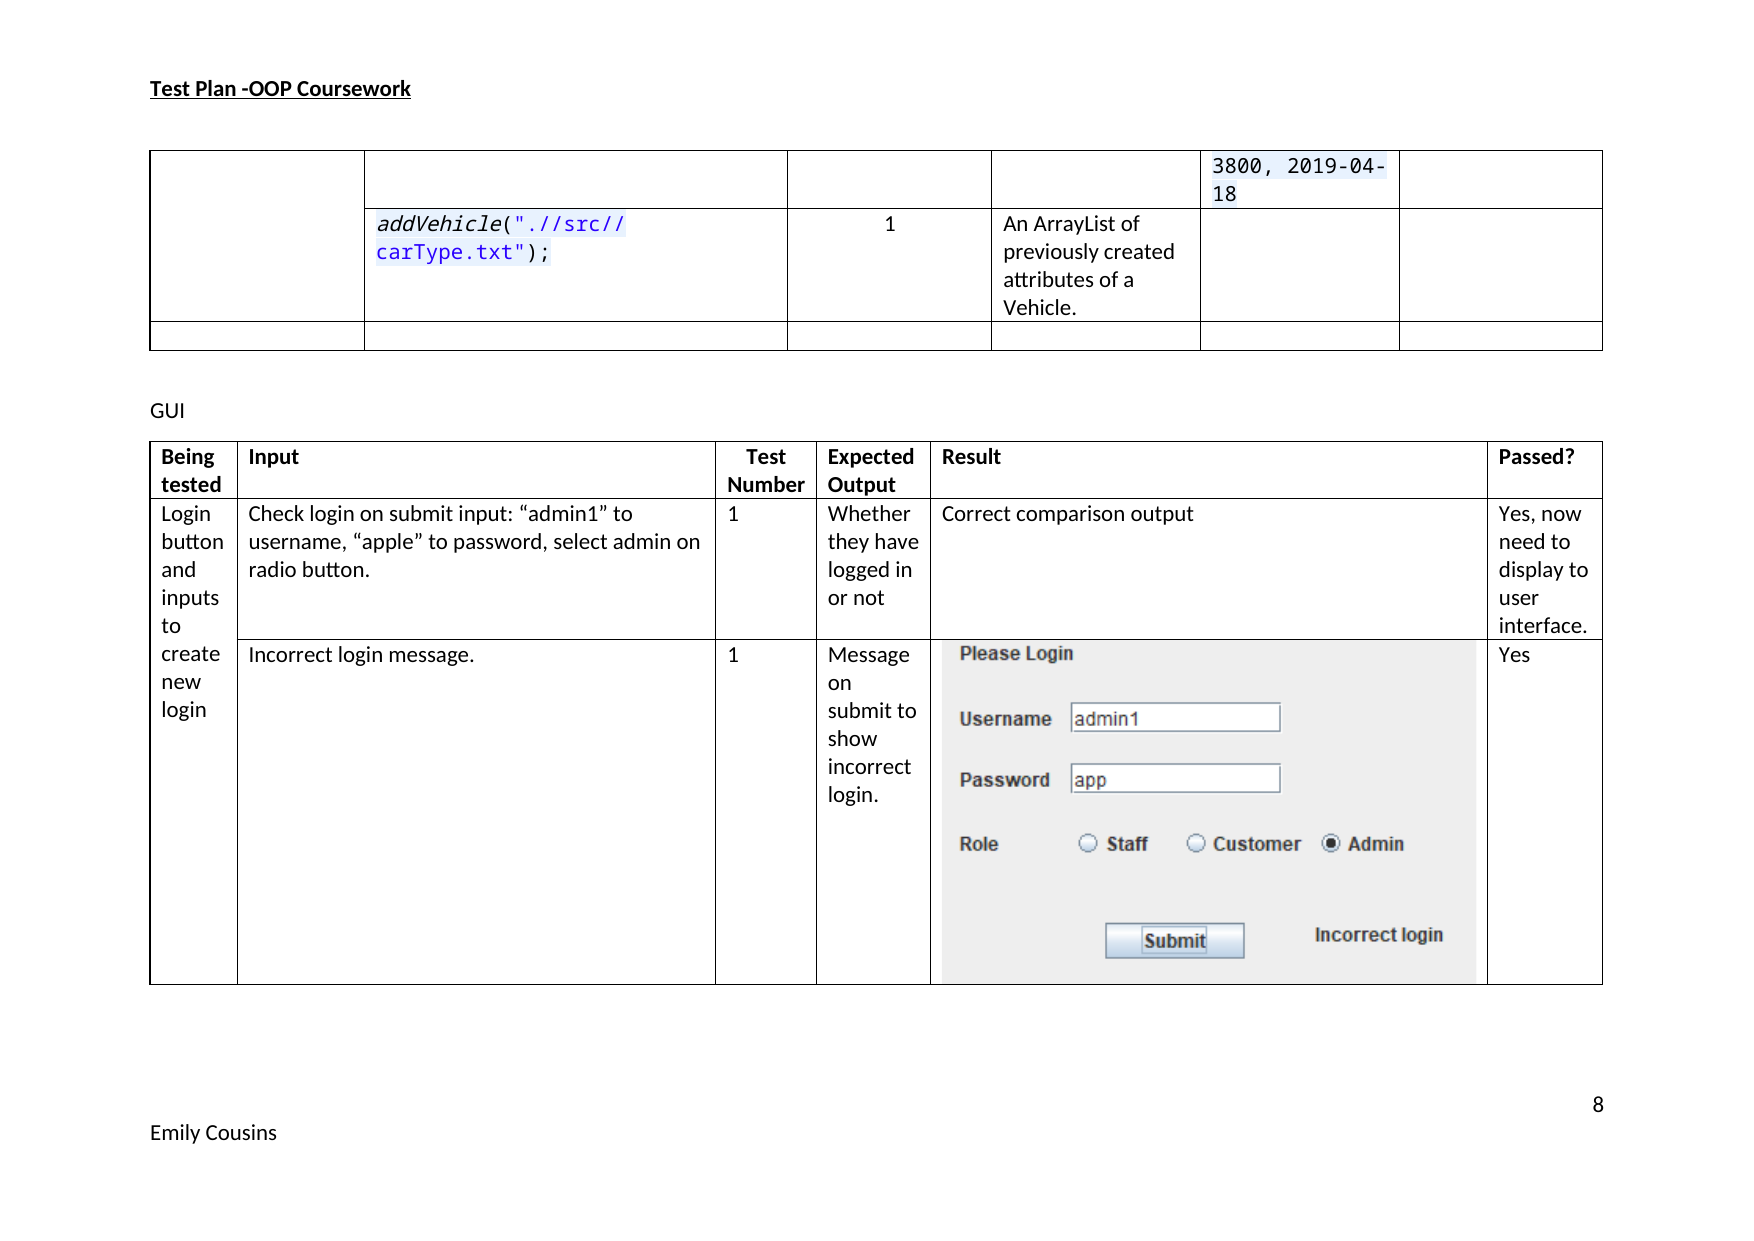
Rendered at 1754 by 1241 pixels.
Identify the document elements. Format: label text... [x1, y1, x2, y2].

table_cell [992, 322, 1200, 350]
table_cell [151, 151, 364, 321]
table_cell Incorrect login message. [238, 640, 715, 984]
table_cell Yes, now need to display to user interface. [1488, 499, 1602, 639]
table_header Passed? [1488, 442, 1602, 498]
table_header Input [238, 442, 715, 498]
table_cell [788, 151, 991, 208]
table_cell [1400, 209, 1602, 321]
table_cell Yes [1488, 640, 1602, 984]
table_cell 1 [716, 499, 816, 639]
table_cell addVehicle(".//src//carType.txt"); [365, 209, 787, 321]
table_header Being tested [151, 442, 237, 498]
table_cell [151, 322, 364, 350]
table_cell [365, 322, 787, 350]
table_cell An ArrayList of previously created attributes of a Vehicle. [992, 209, 1200, 321]
table_cell [992, 151, 1200, 208]
table_cell 3800, 2019-04-18 [1201, 151, 1399, 208]
table_cell [1400, 322, 1602, 350]
table_cell Whether they have logged in or not [817, 499, 930, 639]
table_cell Login button and inputs to create new login [151, 499, 237, 984]
table_cell [365, 151, 787, 208]
table_cell [1400, 151, 1602, 208]
text GUI [150, 396, 1604, 424]
table_cell 1 [716, 640, 816, 984]
table_header Expected Output [817, 442, 930, 498]
table_cell 1 [788, 209, 991, 321]
table_cell [1201, 322, 1399, 350]
table_cell [931, 640, 941, 984]
table_header Result [931, 442, 1487, 498]
table_cell Check login on submit input: “admin1” to username, “apple” to password, select admin on radio button. [238, 499, 715, 639]
table_cell [1201, 209, 1399, 321]
table_cell [788, 322, 991, 350]
table_cell [1477, 640, 1487, 984]
table_cell Message on submit to show incorrect login. [817, 640, 930, 984]
table_header Test Number [716, 442, 816, 498]
table_cell Correct comparison output [931, 499, 1487, 639]
